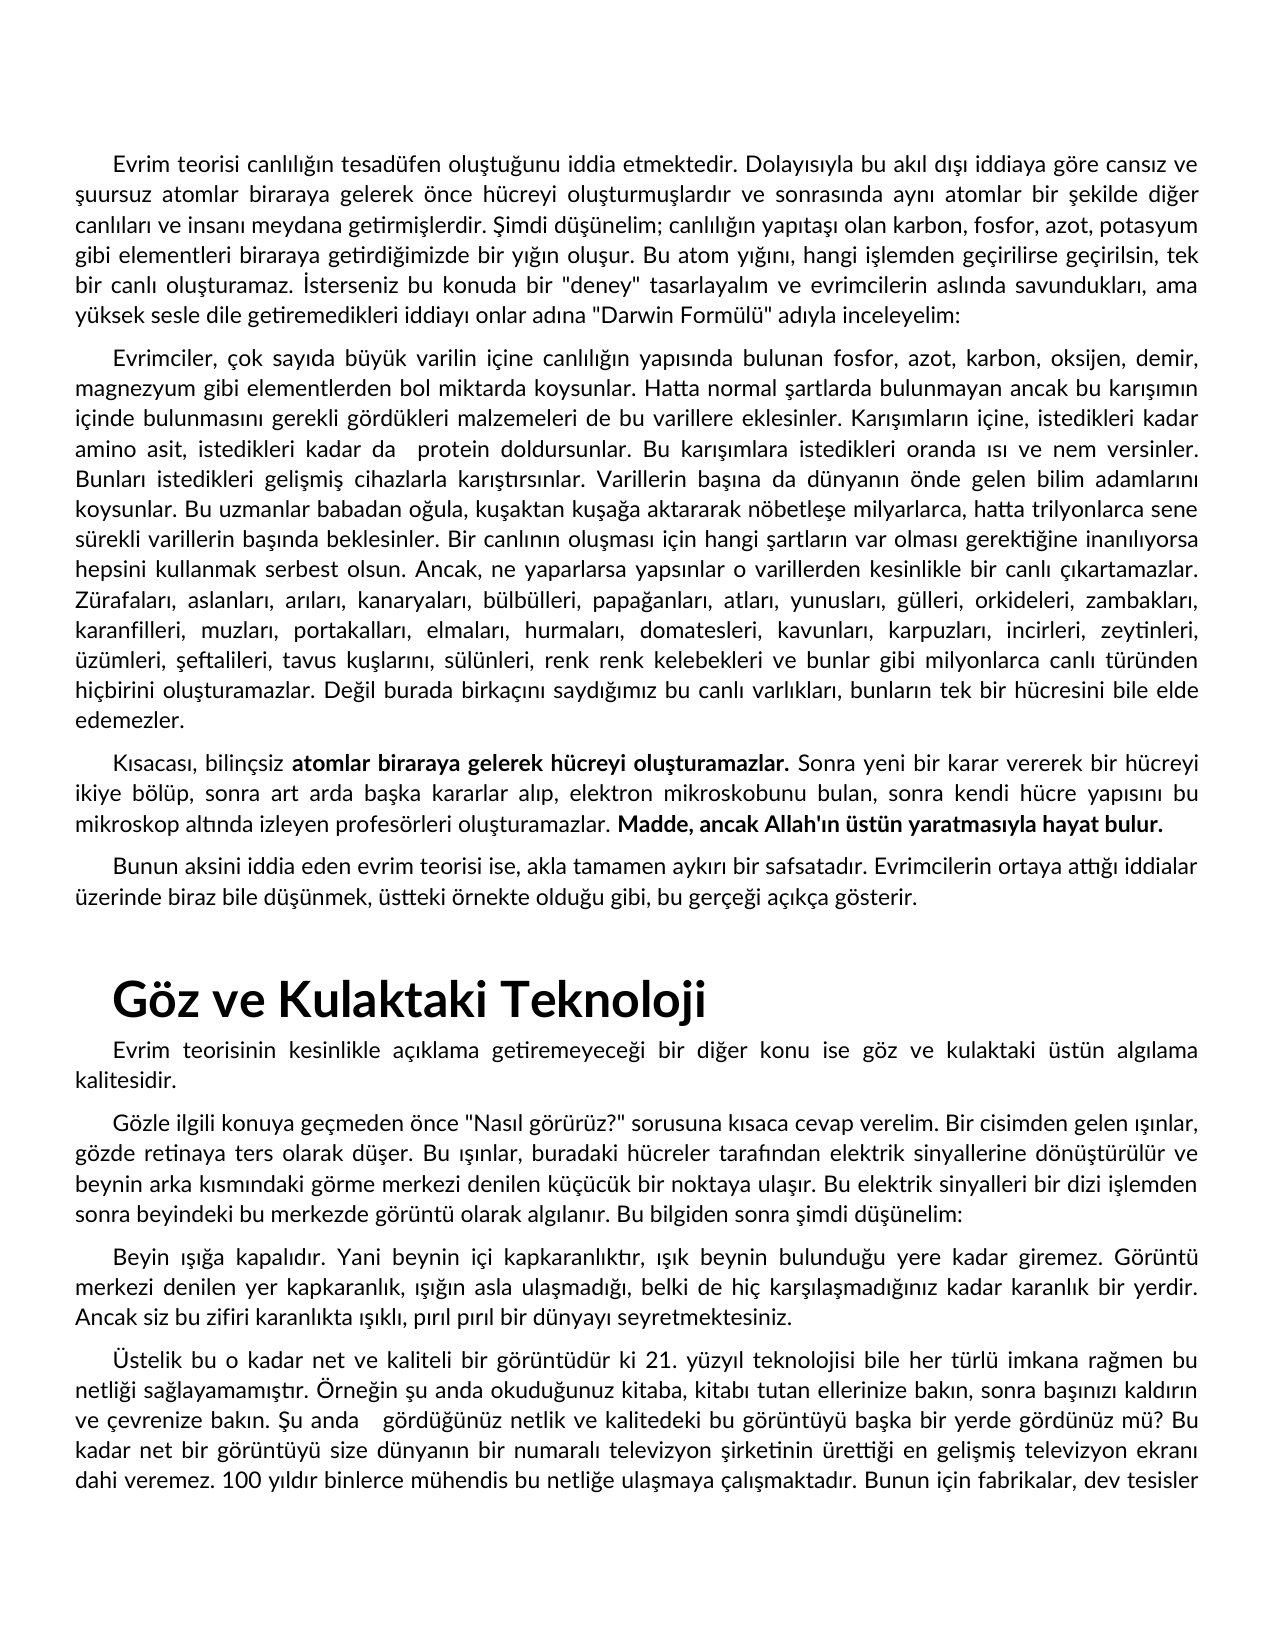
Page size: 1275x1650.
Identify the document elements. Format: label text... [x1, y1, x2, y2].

text Evrim teorisinin kesinlikle açıklama getiremeyeceği bir diğer konu ise göz ve kulaktaki üstün algılama kalitesidir. [75, 1036, 1200, 1094]
text Üstelik bu o kadar net ve kaliteli bir görüntüdür ki 21. yüzyıl teknolojisi bile her türlü imkana rağmen bu netliği sağlayamamıştır. Örneğin şu anda okuduğunuz kitaba, kitabı tutan ellerinize bakın, sonra başınızı kaldırın ve çevrenize bakın. Şu anda gördüğünüz netlik ve kalitedeki bu görüntüyü başka bir yerde gördünüz mü? Bu kadar net bir görüntüyü size dünyanın bir numaralı televizyon şirketinin ürettiği en gelişmiş televizyon ekranı dahi veremez. 100 yıldır binlerce mühendis bu netliğe ulaşmaya çalışmaktadır. Bunun için fabrikalar, dev tesisler [75, 1345, 1200, 1494]
text Evrimciler, çok sayıda büyük varilin içine canlılığın yapısında bulunan fosfor, azot, karbon, oksijen, demir, magnezyum gibi elementlerden bol miktarda koysunlar. Hatta normal şartlarda bulunmayan ancak bu karışımın içinde bulunmasını gerekli gördükleri malzemeleri de bu varillere eklesinler. Karışımların içine, istedikleri kadar amino asit, istedikleri kadar da protein doldursunlar. Bu karışımlara istedikleri oranda ısı ve nem versinler. Bunları istedikleri gelişmiş cihazlarla karıştırsınlar. Varillerin başına da dünyanın önde gelen bilim adamlarını koysunlar. Bu uzmanlar babadan oğula, kuşaktan kuşağa aktararak nöbetleşe milyarlarca, hatta trilyonlarca sene sürekli varillerin başında beklesinler. Bir canlının oluşması için hangi şartların var olması gerektiğine inanılıyorsa hepsini kullanmak serbest olsun. Ancak, ne yaparlarsa yapsınlar o varillerden kesinlikle bir canlı çıkartamazlar. Zürafaları, aslanları, arıları, kanaryaları, bülbülleri, papağanları, atları, yunusları, gülleri, orkideleri, zambakları, karanfilleri, muzları, portakalları, elmaları, hurmaları, domatesleri, kavunları, karpuzları, incirleri, zeytinleri, üzümleri, şeftalileri, tavus kuşlarını, sülünleri, renk renk kelebekleri ve bunlar gibi milyonlarca canlı türünden hiçbirini oluşturamazlar. Değil burada birkaçını saydığımız bu canlı varlıkları, bunların tek bir hücresini bile elde edemezler. [75, 344, 1200, 734]
text Evrim teorisi canlılığın tesadüfen oluştuğunu iddia etmektedir. Dolayısıyla bu akıl dışı iddiaya göre cansız ve şuursuz atomlar biraraya gelerek önce hücreyi oluşturmuşlardır ve sonrasında aynı atomlar bir şekilde diğer canlıları ve insanı meydana getirmişlerdir. Şimdi düşünelim; canlılığın yapıtaşı olan karbon, fosfor, azot, potasyum gibi elementleri biraraya getirdiğimizde bir yığın oluşur. Bu atom yığını, hangi işlemden geçirilirse geçirilsin, tek bir canlı oluşturamaz. İsterseniz bu konuda bir "deney" tasarlayalım ve evrimcilerin aslında savundukları, ama yüksek sesle dile getiremedikleri iddiayı onlar adına "Darwin Formülü" adıyla inceleyelim: [75, 150, 1200, 328]
text Beyin ışığa kapalıdır. Yani beynin içi kapkaranlıktır, ışık beynin bulunduğu yere kadar giremez. Görüntü merkezi denilen yer kapkaranlık, ışığın asla ulaşmadığı, belki de hiç karşılaşmadığınız kadar karanlık bir yerdir. Ancak siz bu zifiri karanlıkta ışıklı, pırıl pırıl bir dünyayı seyretmektesiniz. [75, 1242, 1200, 1330]
text Gözle ilgili konuya geçmeden önce "Nasıl görürüz?" sorusuna kısaca cevap verelim. Bir cisimden gelen ışınlar, gözde retinaya ters olarak düşer. Bu ışınlar, buradaki hücreler tarafından elektrik sinyallerine dönüştürülür ve beynin arka kısmındaki görme merkezi denilen küçücük bir noktaya ulaşır. Bu elektrik sinyalleri bir dizi işlemden sonra beyindeki bu merkezde görüntü olarak algılanır. Bu bilgiden sonra şimdi düşünelim: [75, 1109, 1200, 1227]
subtitle Göz ve Kulaktaki Teknoloji [112, 968, 1200, 1028]
text Bunun aksini iddia eden evrim teorisi ise, akla tamamen aykırı bir safsatadır. Evrimcilerin ortaya attığı iddialar üzerinde biraz bile düşünmek, üstteki örnekte olduğu gibi, bu gerçeği açıkça gösterir. [75, 852, 1200, 910]
text Kısacası, bilinçsiz atomlar biraraya gelerek hücreyi oluşturamazlar. Sonra yeni bir karar vererek bir hücreyi ikiye bölüp, sonra art arda başka kararlar alıp, elektron mikroskobunu bulan, sonra kendi hücre yapısını bu mikroskop altında izleyen profesörleri oluşturamazlar. Madde, ancak Allah'ın üstün yaratmasıyla hayat bulur. [75, 749, 1200, 837]
